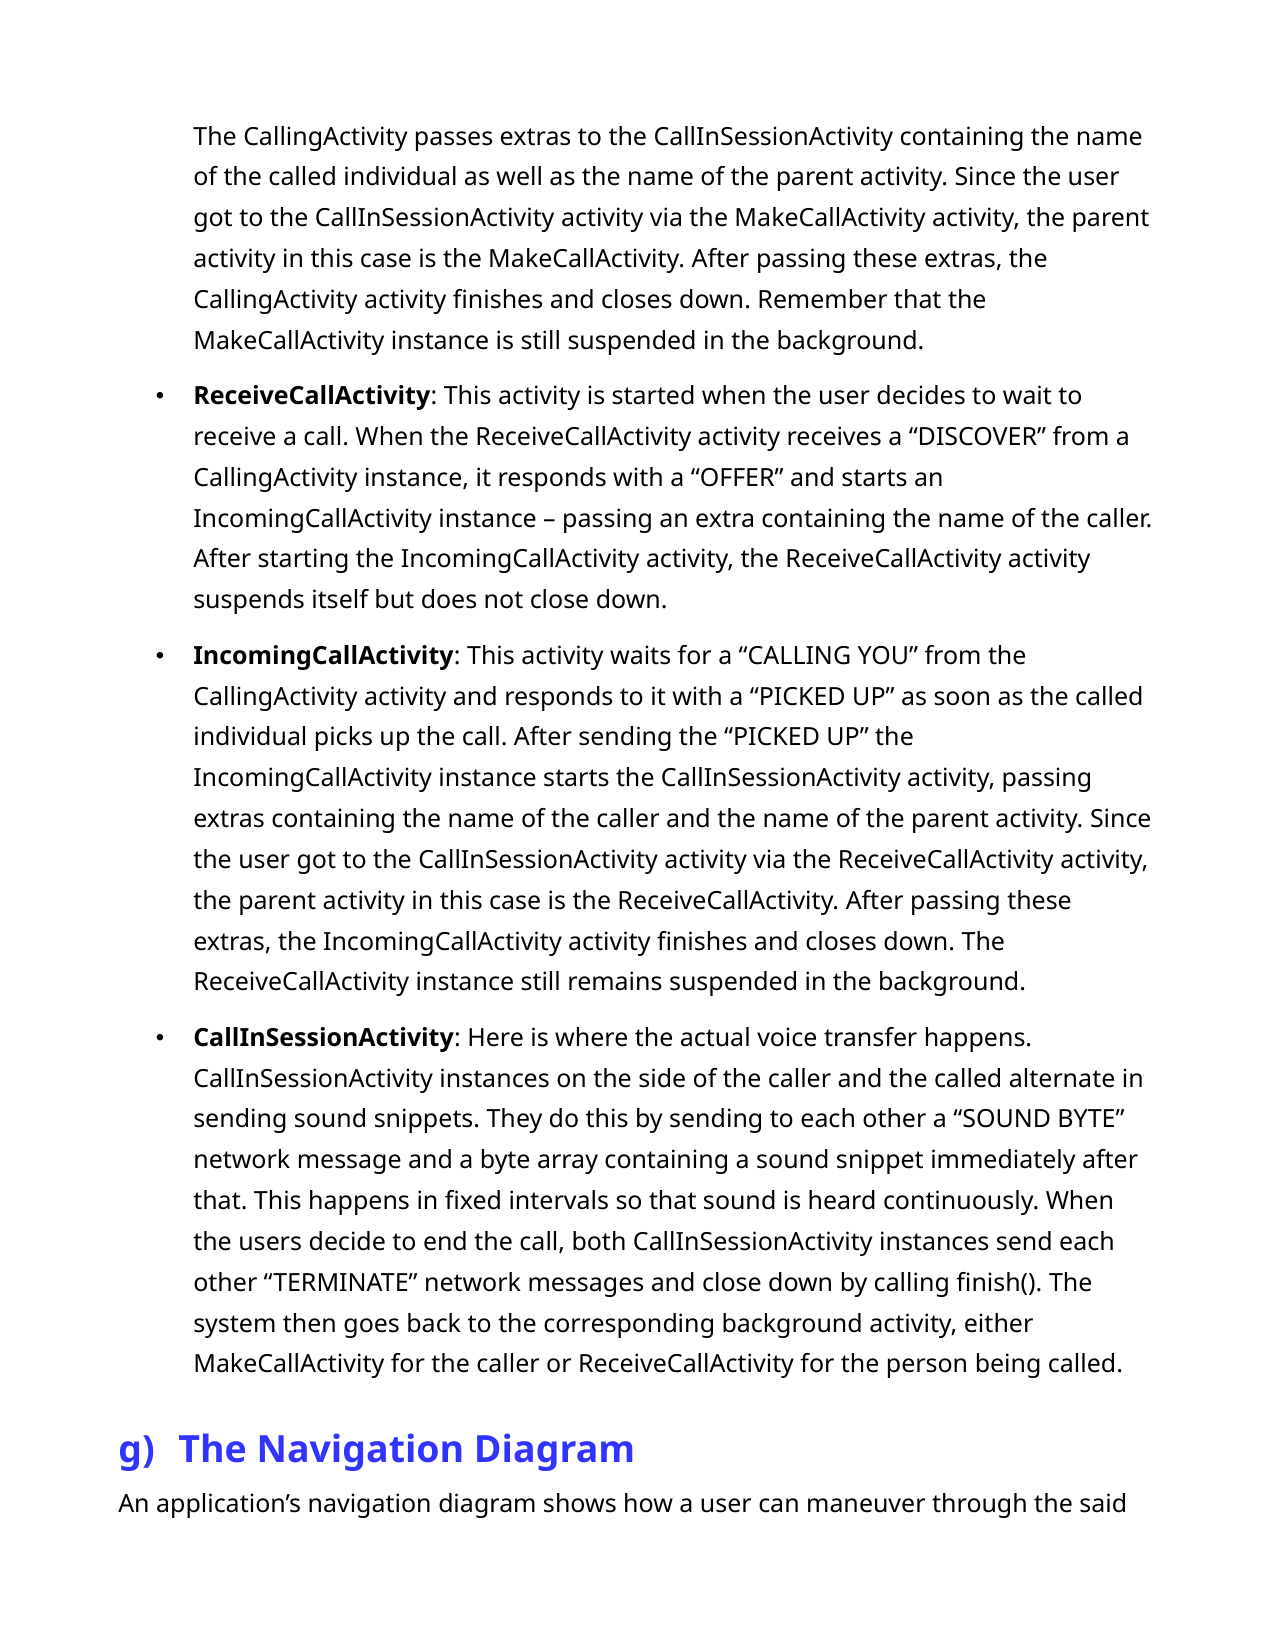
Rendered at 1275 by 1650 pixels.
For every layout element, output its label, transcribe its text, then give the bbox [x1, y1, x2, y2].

list IncomingCallActivity: This activity waits for a “CALLING YOU” from the CallingActivity activity and responds to it with a “PICKED UP” as soon as the called individual picks up the call. After sending the “PICKED UP” the IncomingCallActivity instance starts the CallInSessionActivity activity, passing extras containing the name of the caller and the name of the parent activity. Since the user got to the CallInSessionActivity activity via the ReceiveCallActivity activity, the parent activity in this case is the ReceiveCallActivity. After passing these extras, the IncomingCallActivity activity finishes and closes down. The ReceiveCallActivity instance still remains suspended in the background. [156, 637, 1157, 998]
list The CallingActivity passes extras to the CallInSessionActivity containing the name of the called individual as well as the name of the parent activity. Since the user got to the CallInSessionActivity activity via the MakeCallActivity activity, the parent activity in this case is the MakeCallActivity. After passing these extras, the CallingActivity activity finishes and closes down. Remember that the MakeCallActivity instance is still suspended in the background. [156, 118, 1157, 356]
list CallInSessionActivity: Here is where the actual voice transfer happens. CallInSessionActivity instances on the side of the caller and the called alternate in sending sound snippets. They do this by sending to each other a “SOUND BYTE” network message and a byte array containing a sound snippet immediately after that. This happens in fixed intervals so that sound is heard continuously. When the users decide to end the call, both CallInSessionActivity instances send each other “TERMINATE” network messages and close down by calling finish(). The system then goes back to the corresponding background activity, either MakeCallActivity for the caller or ReceiveCallActivity for the person being called. [156, 1019, 1157, 1380]
list ReceiveCallActivity: This activity is started when the user decides to wait to receive a call. When the ReceiveCallActivity activity receives a “DISCOVER” from a CallingActivity instance, it responds with a “OFFER” and starts an IncomingCallActivity instance – passing an extra containing the name of the caller. After starting the IncomingCallActivity activity, the ReceiveCallActivity activity suspends itself but does not close down. [156, 378, 1157, 616]
subtitle The Navigation Diagram [118, 1422, 1157, 1473]
text An application’s navigation diagram shows how a user can maneuver through the said [118, 1486, 1157, 1520]
